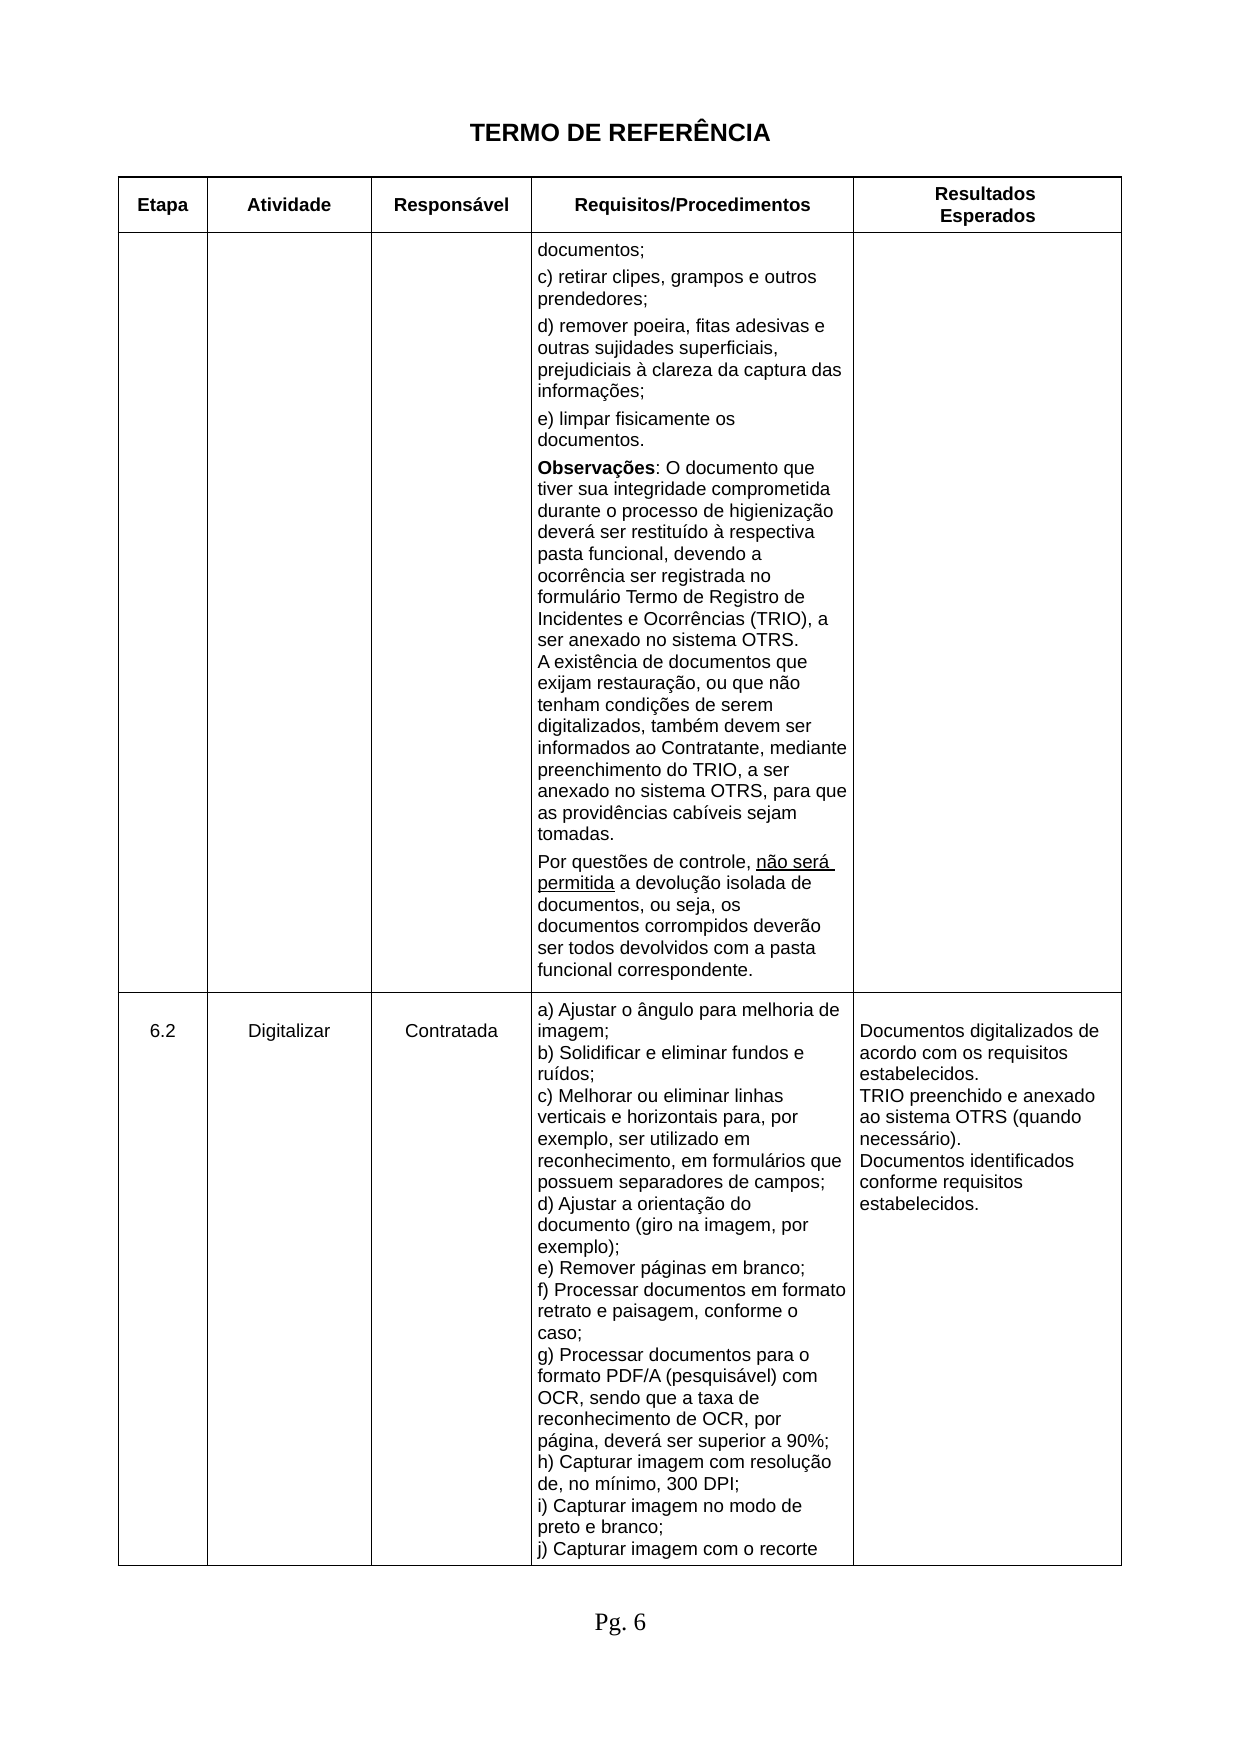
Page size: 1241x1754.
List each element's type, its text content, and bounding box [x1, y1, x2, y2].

table_header Responsável [372, 178, 531, 232]
table_header Etapa [119, 178, 207, 232]
table_cell Contratada [372, 993, 531, 1565]
table_cell Digitalizar [208, 993, 371, 1565]
table_cell a) Ajustar o ângulo para melhoria de imagem; b) Solidificar e eliminar fundos e ruídos; c) Melhorar ou eliminar linhas verticais e horizontais para, por exemplo, ser utilizado em reconhecimento, em formulários que possuem separadores de campos; d) Ajustar a orientação do documento (giro na imagem, por exemplo); e) Remover páginas em branco; f) Processar documentos em formato retrato e paisagem, conforme o caso; g) Processar documentos para o formato PDF/A (pesquisável) com OCR, sendo que a taxa de reconhecimento de OCR, por página, deverá ser superior a 90%; h) Capturar imagem com resolução de, no mínimo, 300 DPI; i) Capturar imagem no modo de preto e branco; j) Capturar imagem com o recorte [532, 993, 853, 1565]
table_cell [208, 233, 371, 992]
table_header Requisitos/Procedimentos [532, 178, 853, 232]
table_cell [372, 233, 531, 992]
table_cell documentos; c) retirar clipes, grampos e outros prendedores; d) remover poeira, fitas adesivas e outras sujidades superficiais, prejudiciais à clareza da captura das informações; e) limpar fisicamente os documentos. Observações: O documento que tiver sua integridade comprometida durante o processo de higienização deverá ser restituído à respectiva pasta funcional, devendo a ocorrência ser registrada no formulário Termo de Registro de Incidentes e Ocorrências (TRIO), a ser anexado no sistema OTRS. A existência de documentos que exijam restauração, ou que não tenham condições de serem digitalizados, também devem ser informados ao Contratante, mediante preenchimento do TRIO, a ser anexado no sistema OTRS, para que as providências cabíveis sejam tomadas. Por questões de controle, não será permitida a devolução isolada de documentos, ou seja, os documentos corrompidos deverão ser todos devolvidos com a pasta funcional correspondente. [532, 233, 853, 992]
table_header Resultados Esperados [854, 178, 1121, 232]
table_header Atividade [208, 178, 371, 232]
table_cell [854, 233, 1121, 992]
table_cell [119, 233, 207, 992]
table_cell 6.2 [119, 993, 207, 1565]
table_cell Documentos digitalizados de acordo com os requisitos estabelecidos. TRIO preenchido e anexado ao sistema OTRS (quando necessário). Documentos identificados conforme requisitos estabelecidos. [854, 993, 1121, 1565]
